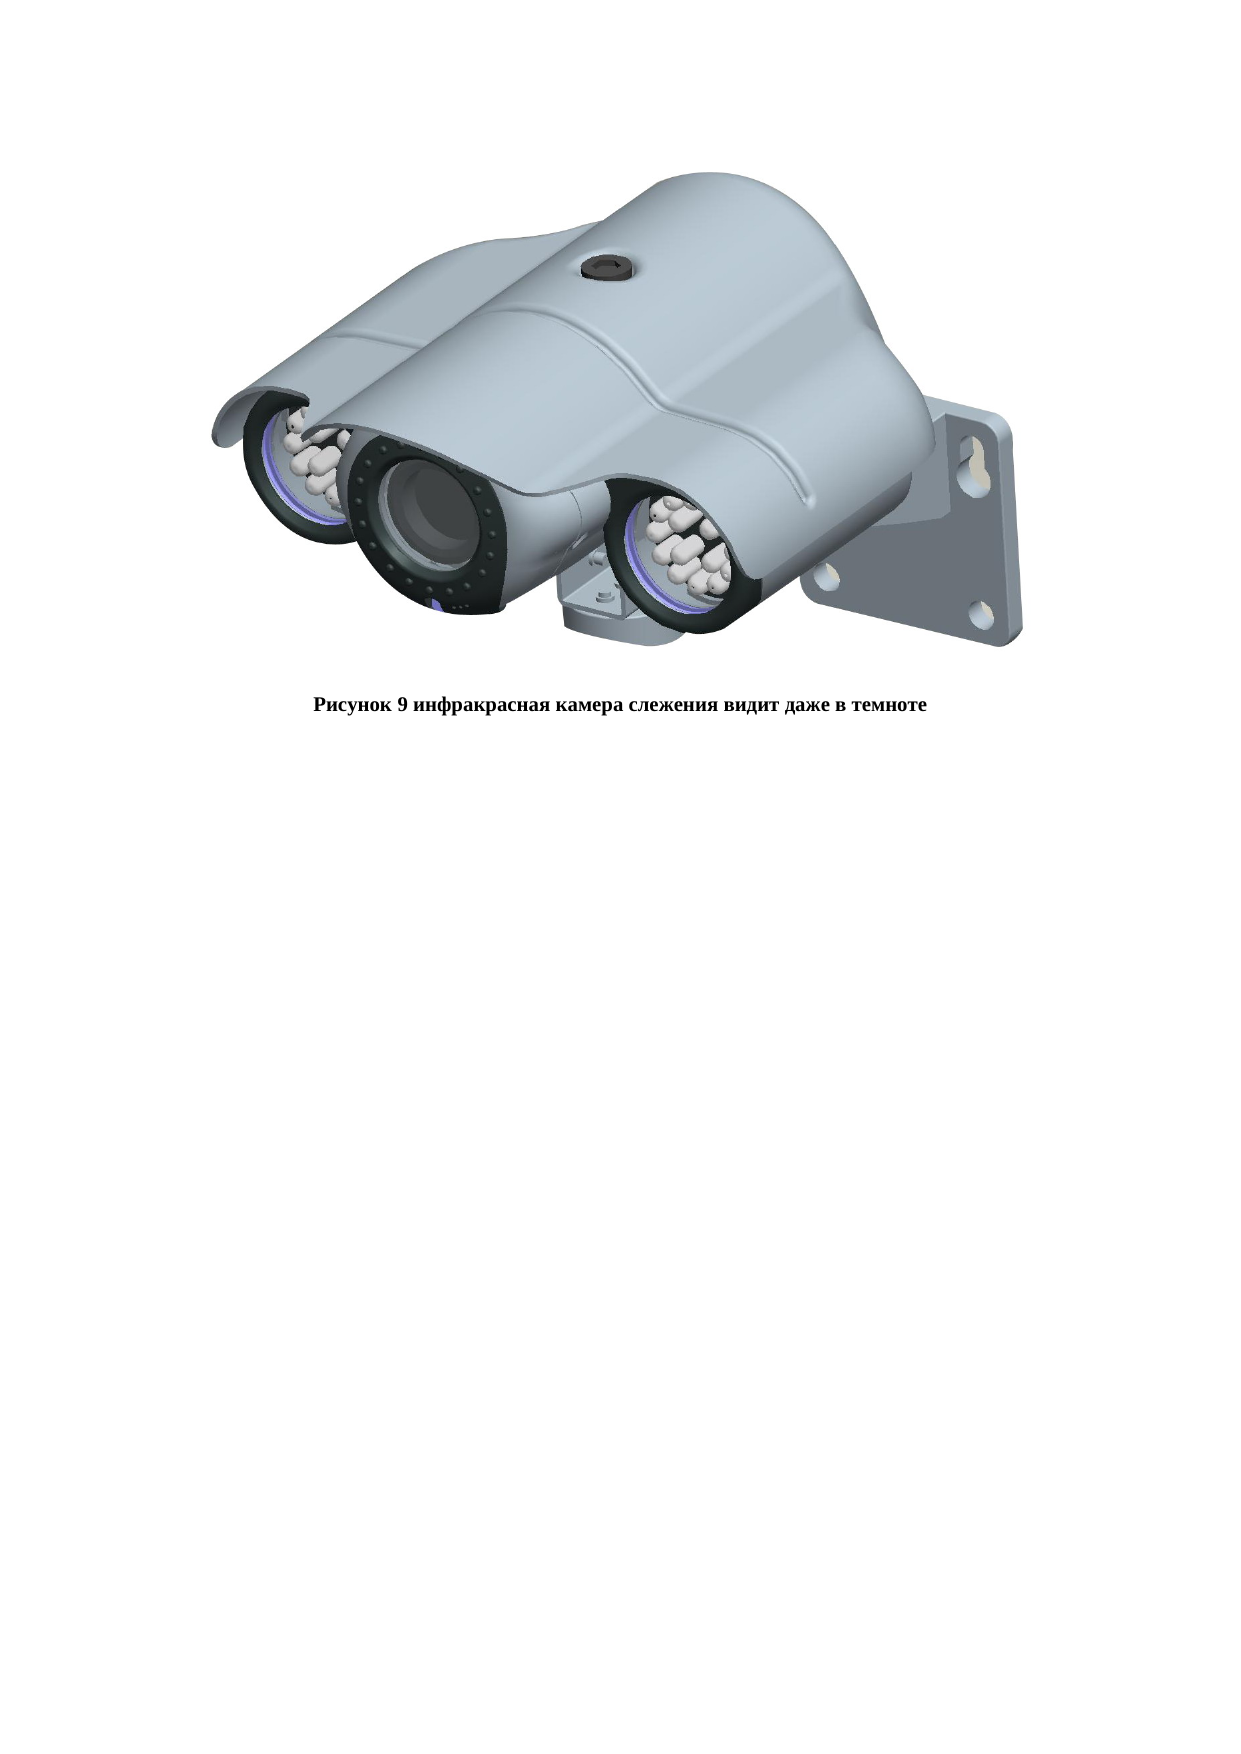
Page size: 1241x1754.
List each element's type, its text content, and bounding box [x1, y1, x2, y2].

text Рисунок 9 инфракрасная камера слежения видит даже в темноте [187, 692, 1053, 716]
picture [187, 150, 1051, 679]
